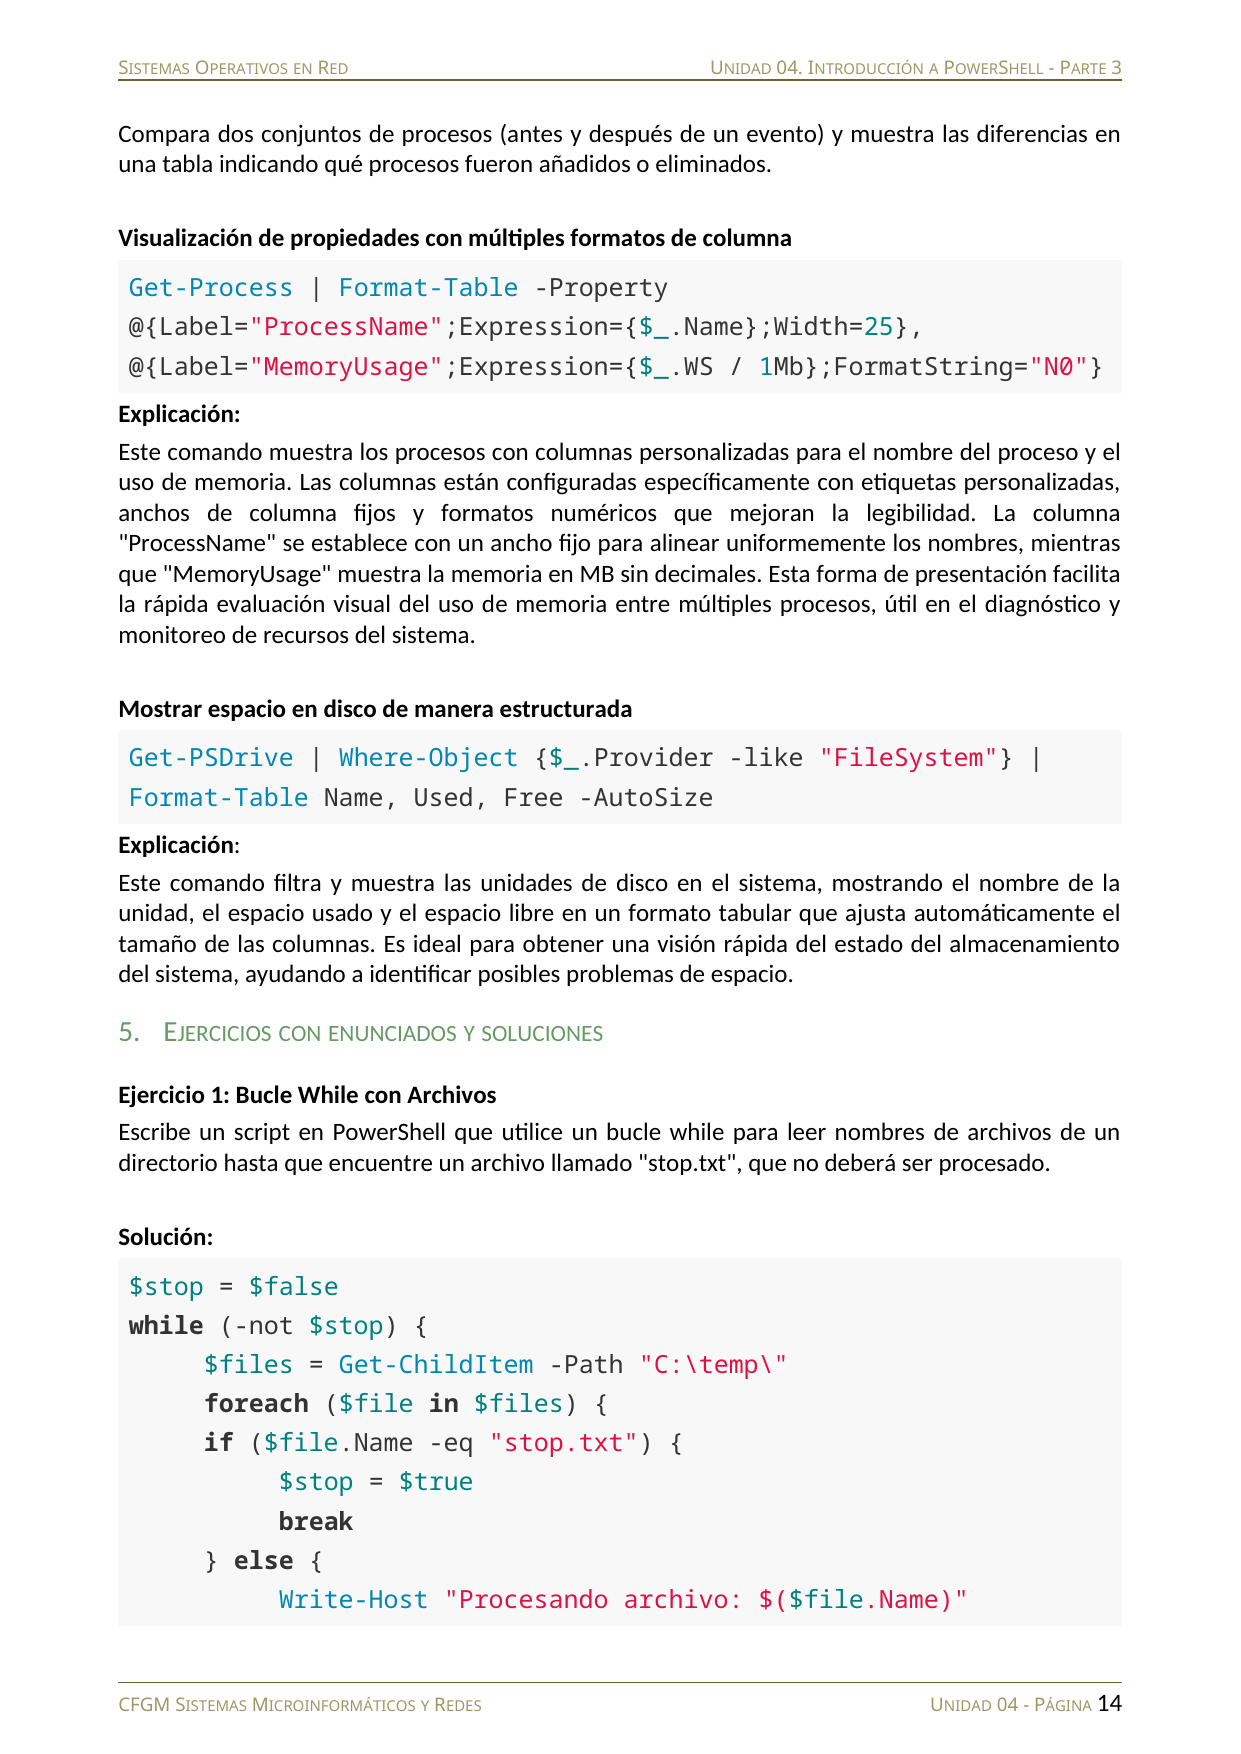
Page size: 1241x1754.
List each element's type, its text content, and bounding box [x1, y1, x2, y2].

text Compara dos conjuntos de procesos (antes y después de un evento) y muestra las diferencias en una tabla indicando qué procesos fueron añadidos o eliminados. [118, 118, 1122, 179]
text Explicación: [118, 830, 1122, 860]
text Este comando filtra y muestra las unidades de disco en el sistema, mostrando el nombre de la unidad, el espacio usado y el espacio libre en un formato tabular que ajusta automáticamente el tamaño de las columnas. Es ideal para obtener una visión rápida del estado del almacenamiento del sistema, ayudando a identificar posibles problemas de espacio. [118, 867, 1122, 989]
table_header Get-Process | Format-Table -Property @{Label="ProcessName";Expression={$_.Name};Width=25}, @{Label="MemoryUsage";Expression={$_.WS / 1Mb};FormatString="N0"} [118, 260, 1122, 393]
table_header $stop = $false while (-not $stop) { $files = Get-ChildItem -Path "C:\temp\" foreach ($file in $files) { if ($file.Name -eq "stop.txt") { $stop = $true break } else { Write-Host "Procesando archivo: $($file.Name)" [118, 1258, 1122, 1626]
subtitle Ejercicios con enunciados y soluciones [118, 1013, 1122, 1049]
text Solución: [118, 1221, 1122, 1251]
table_header Get-PSDrive | Where-Object {$_.Provider -like "FileSystem"} | Format-Table Name, Used, Free -AutoSize [118, 730, 1122, 824]
text Explicación: [118, 399, 1122, 429]
text Escribe un script en PowerShell que utilice un bucle while para leer nombres de archivos de un directorio hasta que encuentre un archivo llamado "stop.txt", que no deberá ser procesado. [118, 1116, 1122, 1177]
text Ejercicio 1: Bucle While con Archivos [118, 1079, 1122, 1110]
text Mostrar espacio en disco de manera estructurada [118, 693, 1122, 723]
text Visualización de propiedades con múltiples formatos de columna [118, 222, 1122, 253]
text Este comando muestra los procesos con columnas personalizadas para el nombre del proceso y el uso de memoria. Las columnas están configuradas específicamente con etiquetas personalizadas, anchos de columna fijos y formatos numéricos que mejoran la legibilidad. La columna "ProcessName" se establece con un ancho fijo para alinear uniformemente los nombres, mientras que "MemoryUsage" muestra la memoria en MB sin decimales. Esta forma de presentación facilita la rápida evaluación visual del uso de memoria entre múltiples procesos, útil en el diagnóstico y monitoreo de recursos del sistema. [118, 436, 1122, 649]
